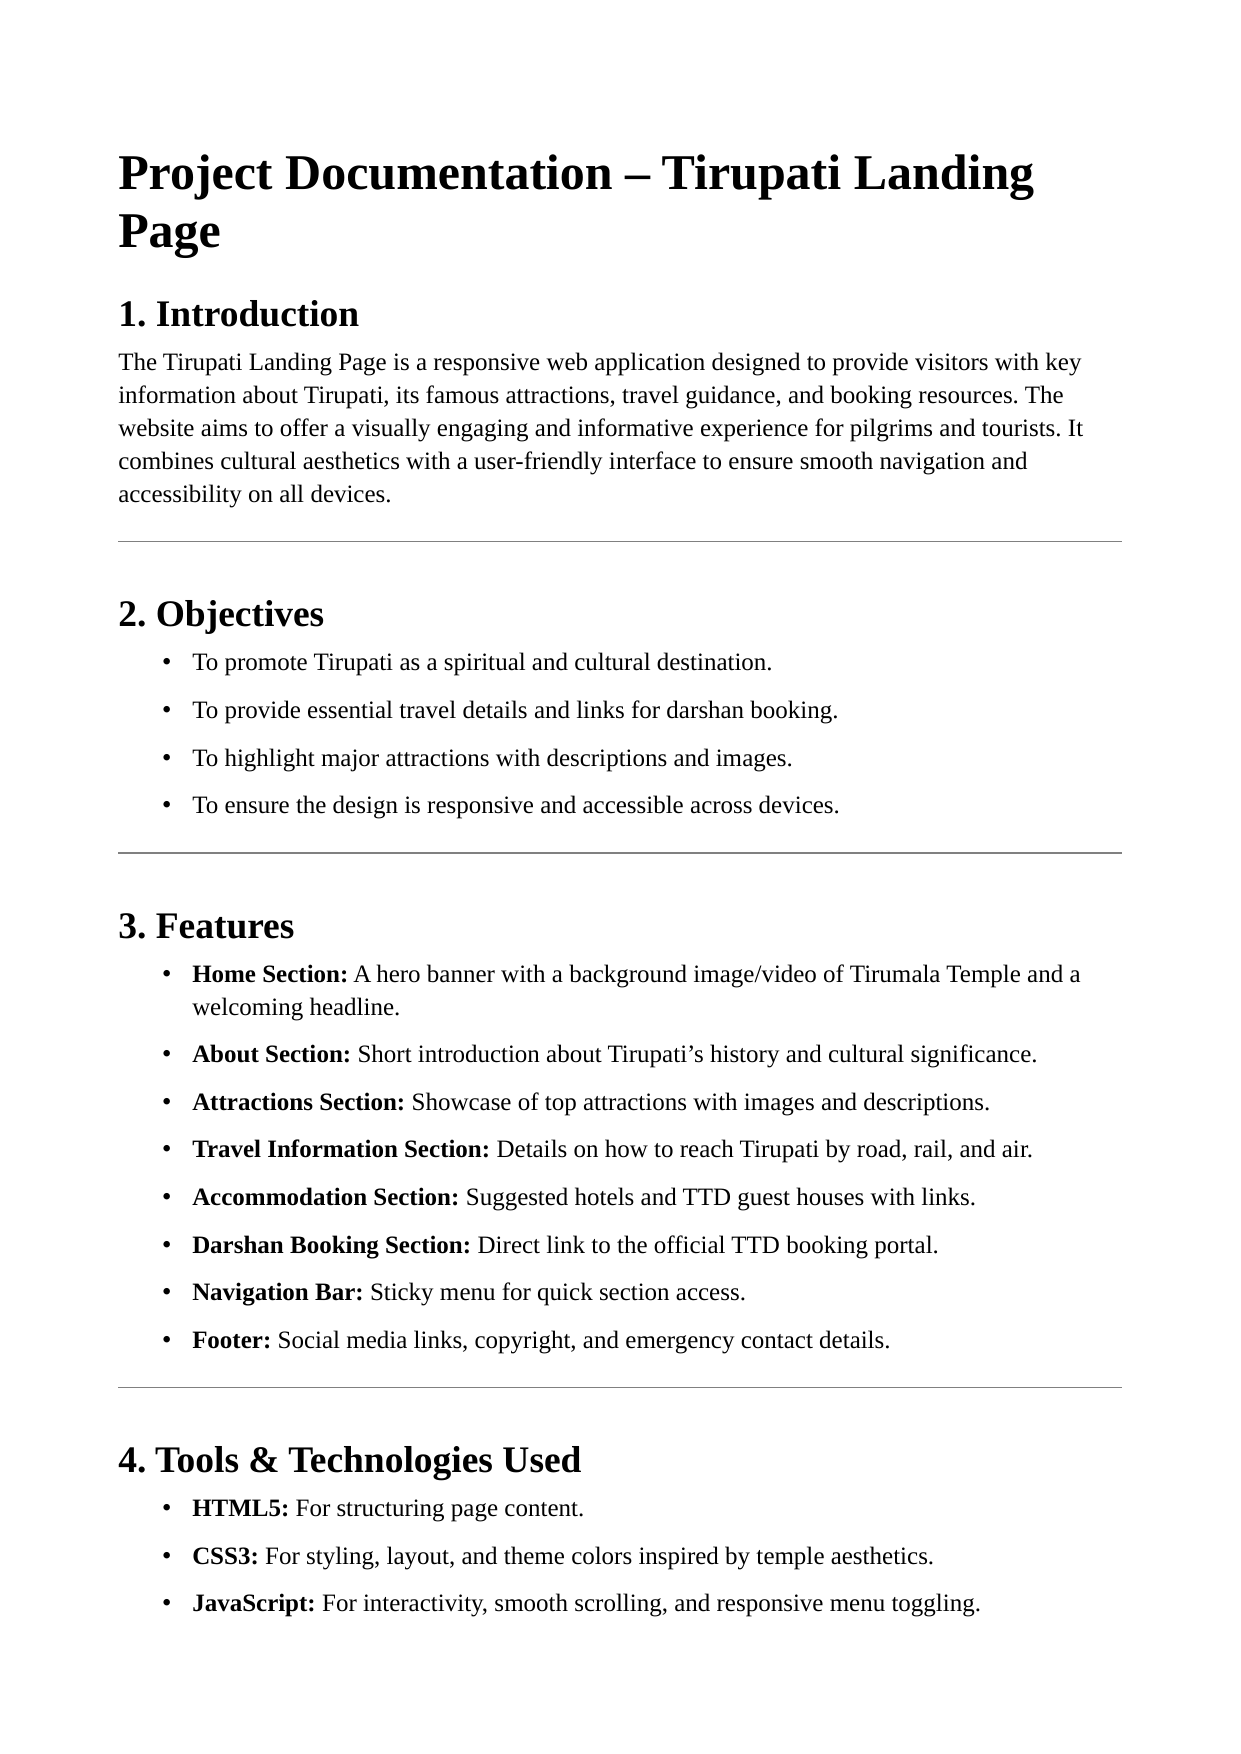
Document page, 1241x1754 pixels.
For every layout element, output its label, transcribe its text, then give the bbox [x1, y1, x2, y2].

list To promote Tirupati as a spiritual and cultural destination. [162, 647, 1122, 676]
list Footer: Social media links, copyright, and emergency contact details. [162, 1325, 1122, 1354]
subtitle 2. Objectives [118, 592, 1122, 635]
list Navigation Bar: Sticky menu for quick section access. [162, 1277, 1122, 1306]
list Travel Information Section: Details on how to reach Tirupati by road, rail, and air. [162, 1134, 1122, 1163]
list To provide essential travel details and links for darshan booking. [162, 695, 1122, 724]
list Home Section: A hero banner with a background image/video of Tirumala Temple and a welcoming headline. [162, 959, 1122, 1020]
text The Tirupati Landing Page is a responsive web application designed to provide visitors with key information about Tirupati, its famous attractions, travel guidance, and booking resources. The website aims to offer a visually engaging and informative experience for pilgrims and tourists. It combines cultural aesthetics with a user-friendly interface to ensure smooth navigation and accessibility on all devices. [118, 347, 1122, 508]
list To highlight major attractions with descriptions and images. [162, 743, 1122, 771]
list Attractions Section: Showcase of top attractions with images and descriptions. [162, 1087, 1122, 1116]
subtitle Project Documentation – Tirupati Landing Page [118, 143, 1122, 258]
subtitle 4. Tools & Technologies Used [118, 1438, 1122, 1481]
list Accommodation Section: Suggested hotels and TTD guest houses with links. [162, 1182, 1122, 1211]
list HTML5: For structuring page content. [162, 1493, 1122, 1522]
list JavaScript: For interactivity, smooth scrolling, and responsive menu toggling. [162, 1588, 1122, 1617]
list Darshan Booking Section: Direct link to the official TTD booking portal. [162, 1230, 1122, 1258]
list To ensure the design is responsive and accessible across devices. [162, 790, 1122, 819]
subtitle 1. Introduction [118, 291, 1122, 334]
list About Section: Short introduction about Tirupati’s history and cultural significance. [162, 1039, 1122, 1068]
list CSS3: For styling, layout, and theme colors inspired by temple aesthetics. [162, 1541, 1122, 1569]
subtitle 3. Features [118, 903, 1122, 946]
